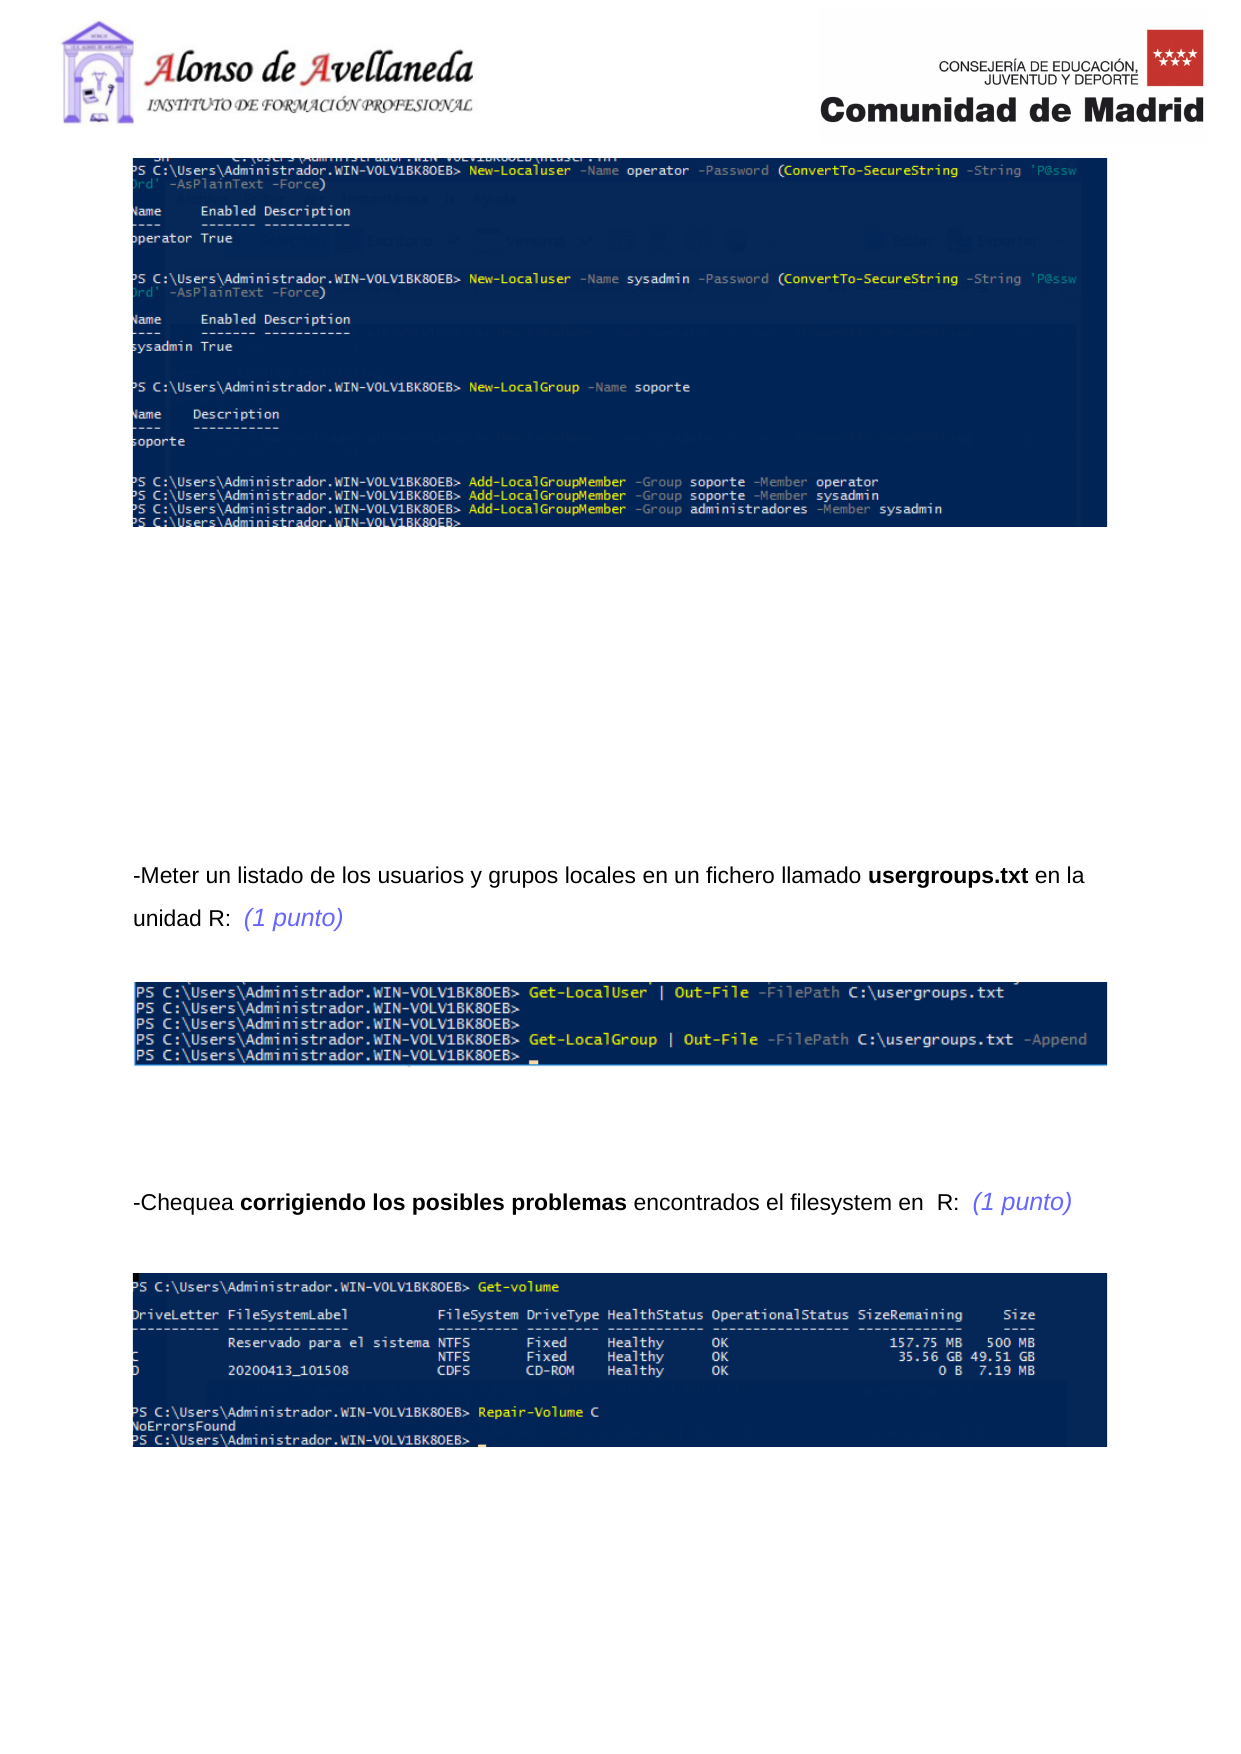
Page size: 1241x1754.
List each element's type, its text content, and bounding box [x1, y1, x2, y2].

picture [132, 1273, 1108, 1447]
picture [48, 17, 488, 139]
text -Chequea corrigiendo los posibles problemas encontrados el filesystem en R: (1 punto) [133, 1187, 1107, 1216]
picture [132, 982, 1108, 1067]
text -Meter un listado de los usuarios y grupos locales en un fichero llamado usergroups.txt en la unidad R: (1 punto) [133, 862, 1107, 932]
picture [132, 158, 1108, 527]
picture [818, 6, 1207, 143]
